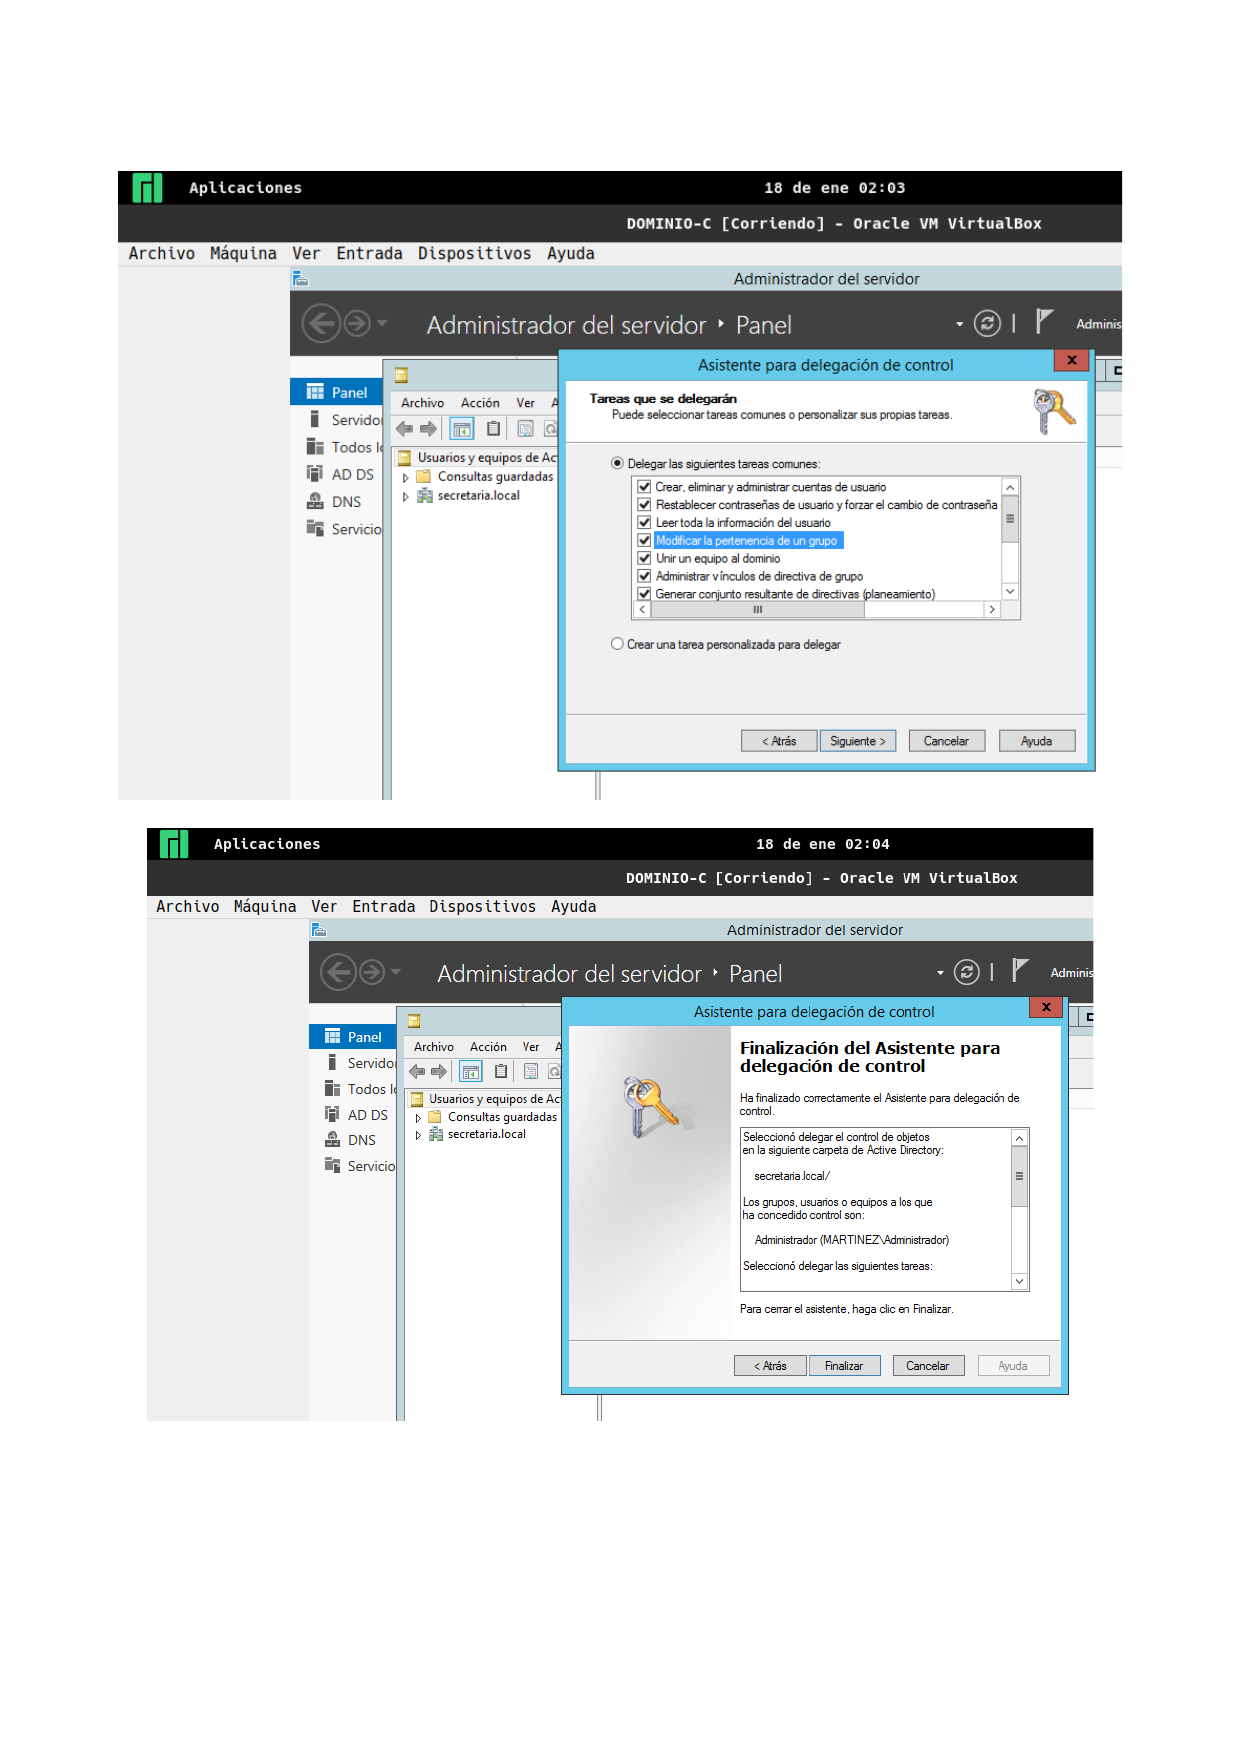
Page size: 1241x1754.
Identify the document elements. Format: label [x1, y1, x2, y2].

picture [118, 171, 1123, 800]
picture [147, 828, 1094, 1421]
